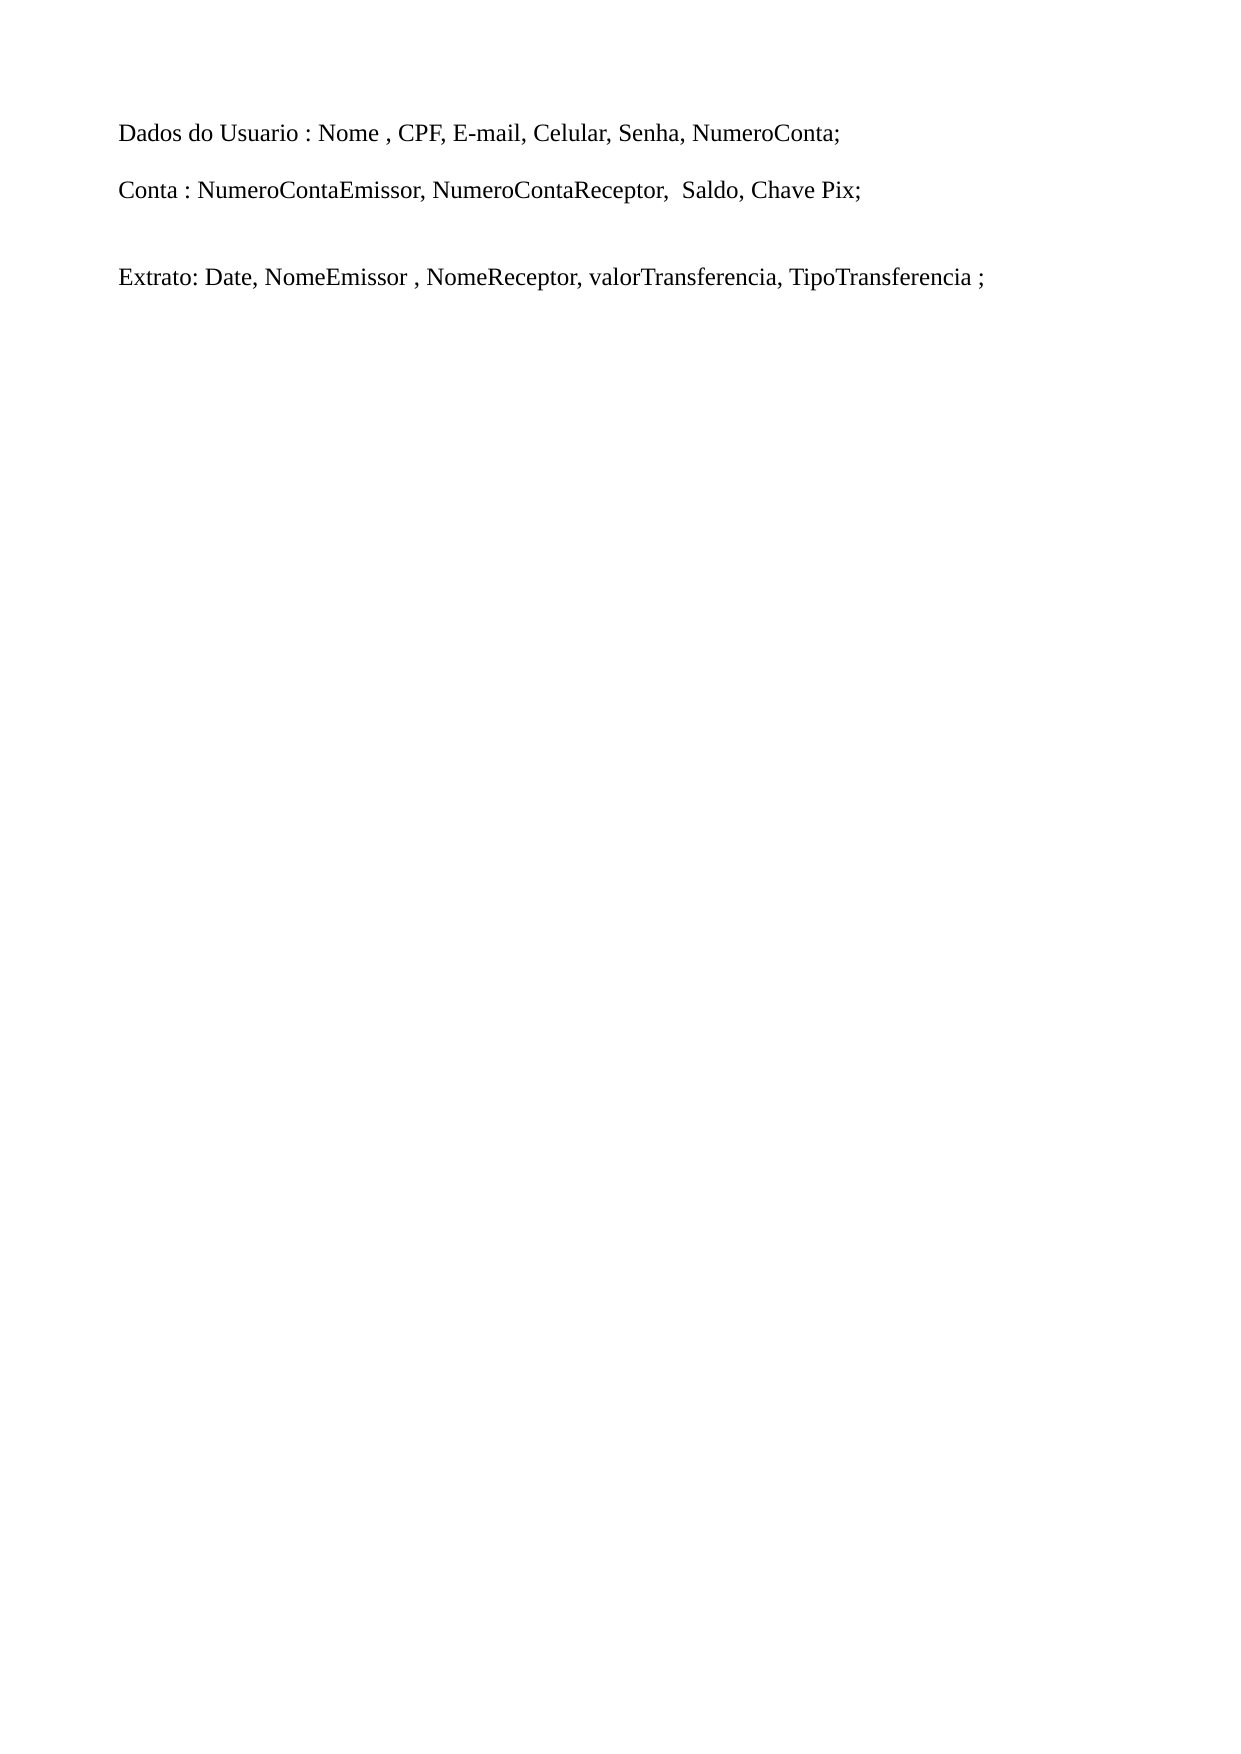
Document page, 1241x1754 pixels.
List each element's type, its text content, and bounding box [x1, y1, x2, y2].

text Extrato: Date, NomeEmissor , NomeReceptor, valorTransferencia, TipoTransferencia ; [118, 262, 1122, 291]
text Dados do Usuario : Nome , CPF, E-mail, Celular, Senha, NumeroConta; [118, 118, 1122, 147]
text Conta : NumeroContaEmissor, NumeroContaReceptor, Saldo, Chave Pix; [118, 176, 1122, 204]
